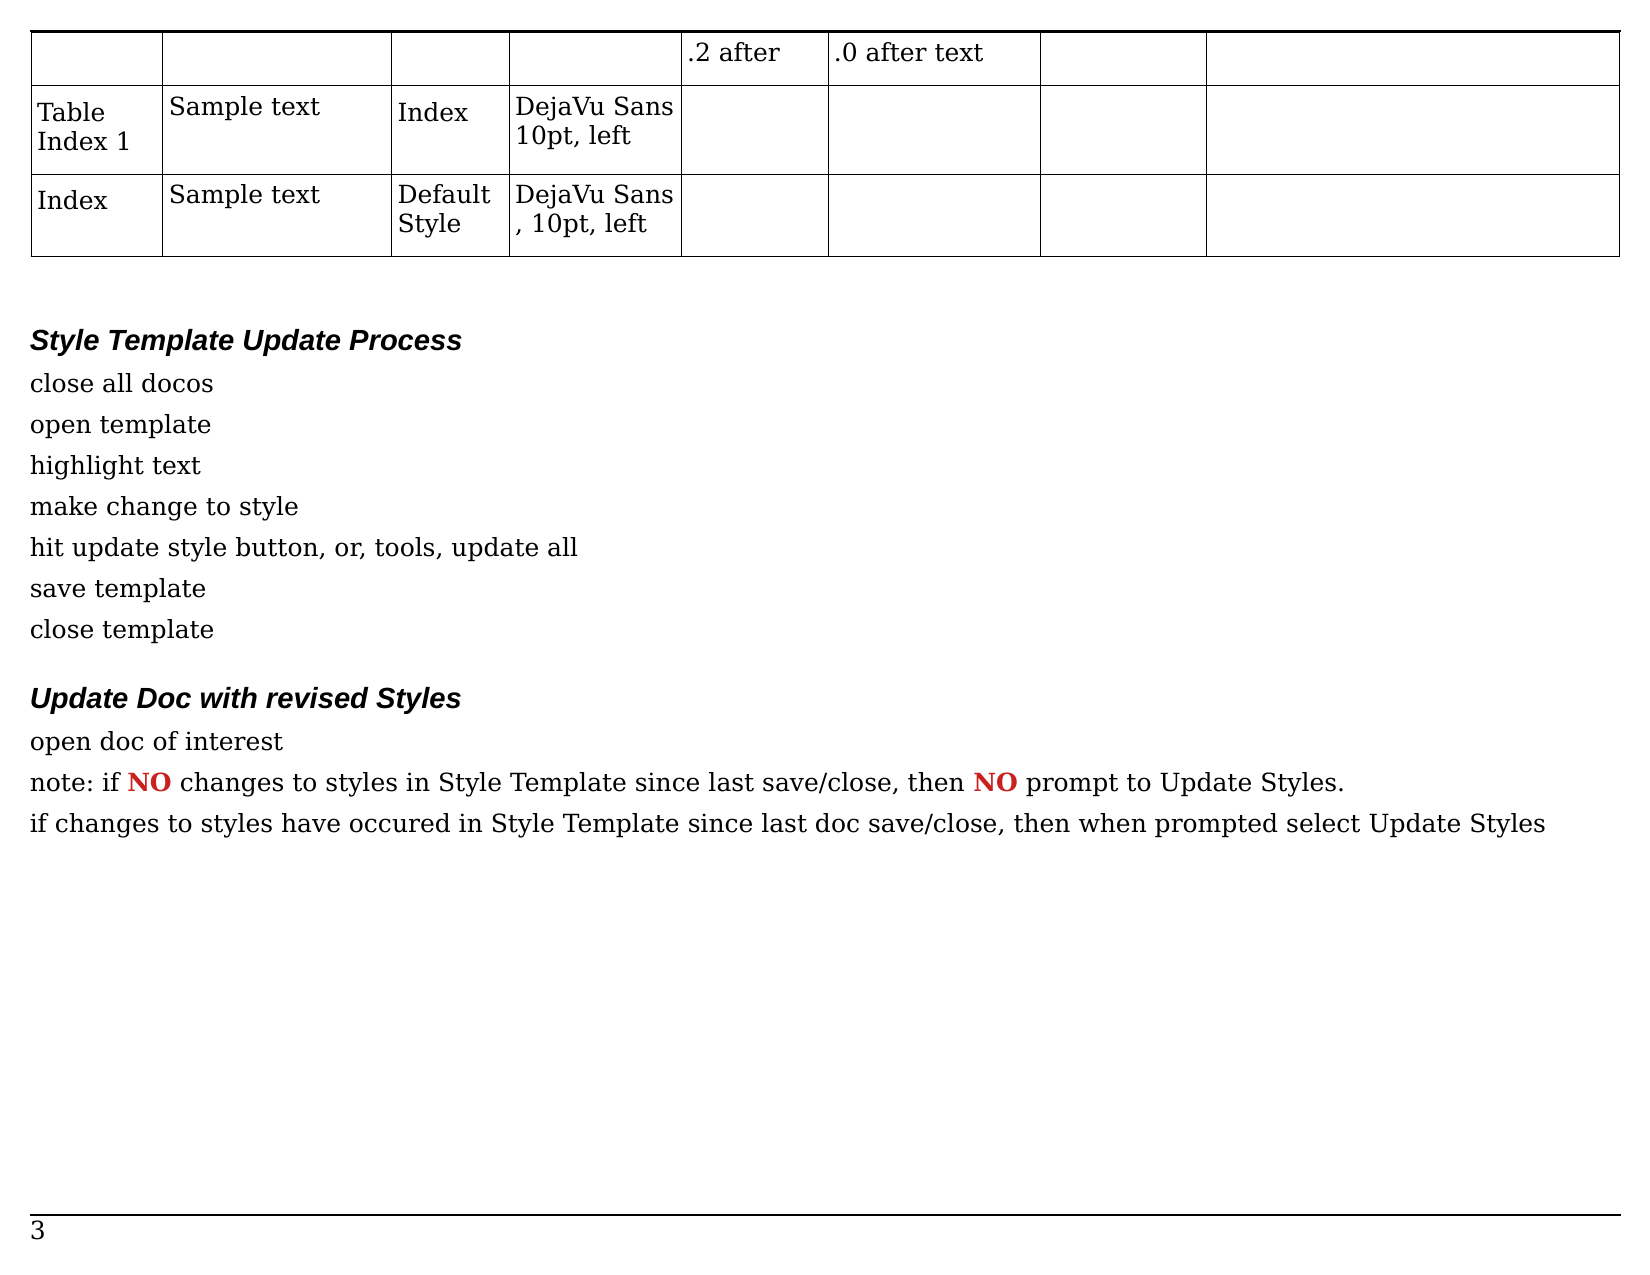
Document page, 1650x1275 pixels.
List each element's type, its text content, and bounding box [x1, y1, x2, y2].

table_cell DejaVu Sans , 10pt, left [510, 175, 681, 256]
table_cell Sample text [163, 175, 391, 256]
text if changes to styles have occured in Style Template since last doc save/close, then when prompted select Update Styles [29, 809, 1621, 838]
subtitle Update Doc with revised Styles [29, 681, 1621, 714]
table_cell [1207, 33, 1619, 85]
table_cell Sample text [163, 86, 391, 173]
text close all docos [29, 369, 1621, 398]
table_cell [510, 33, 681, 85]
text open doc of interest [29, 727, 1621, 756]
table_cell Default Style [392, 175, 509, 256]
text hit update style button, or, tools, update all [29, 533, 1621, 562]
text open template [29, 410, 1621, 439]
table_cell [392, 33, 509, 85]
text close template [29, 615, 1621, 644]
table_cell .0 after text [829, 33, 1040, 85]
table_cell [1041, 86, 1206, 173]
text highlight text [29, 451, 1621, 480]
table_cell Index [32, 175, 162, 256]
table_cell [32, 33, 162, 85]
table_cell [682, 86, 828, 173]
table_cell [682, 175, 828, 256]
table_cell .2 after [682, 33, 828, 85]
table_cell [163, 33, 391, 85]
subtitle Style Template Update Process [29, 323, 1621, 357]
table_cell [1041, 33, 1206, 85]
text save template [29, 574, 1621, 603]
table_cell [1041, 175, 1206, 256]
table_cell [1207, 86, 1619, 173]
table_cell DejaVu Sans 10pt, left [510, 86, 681, 173]
table_cell [829, 175, 1040, 256]
table_cell [1207, 175, 1619, 256]
text note: if NO changes to styles in Style Template since last save/close, then NO prompt to Update Styles. [29, 768, 1621, 797]
table_cell [829, 86, 1040, 173]
text make change to style [29, 492, 1621, 521]
table_cell Index [392, 86, 509, 173]
table_cell Table Index 1 [32, 86, 162, 173]
